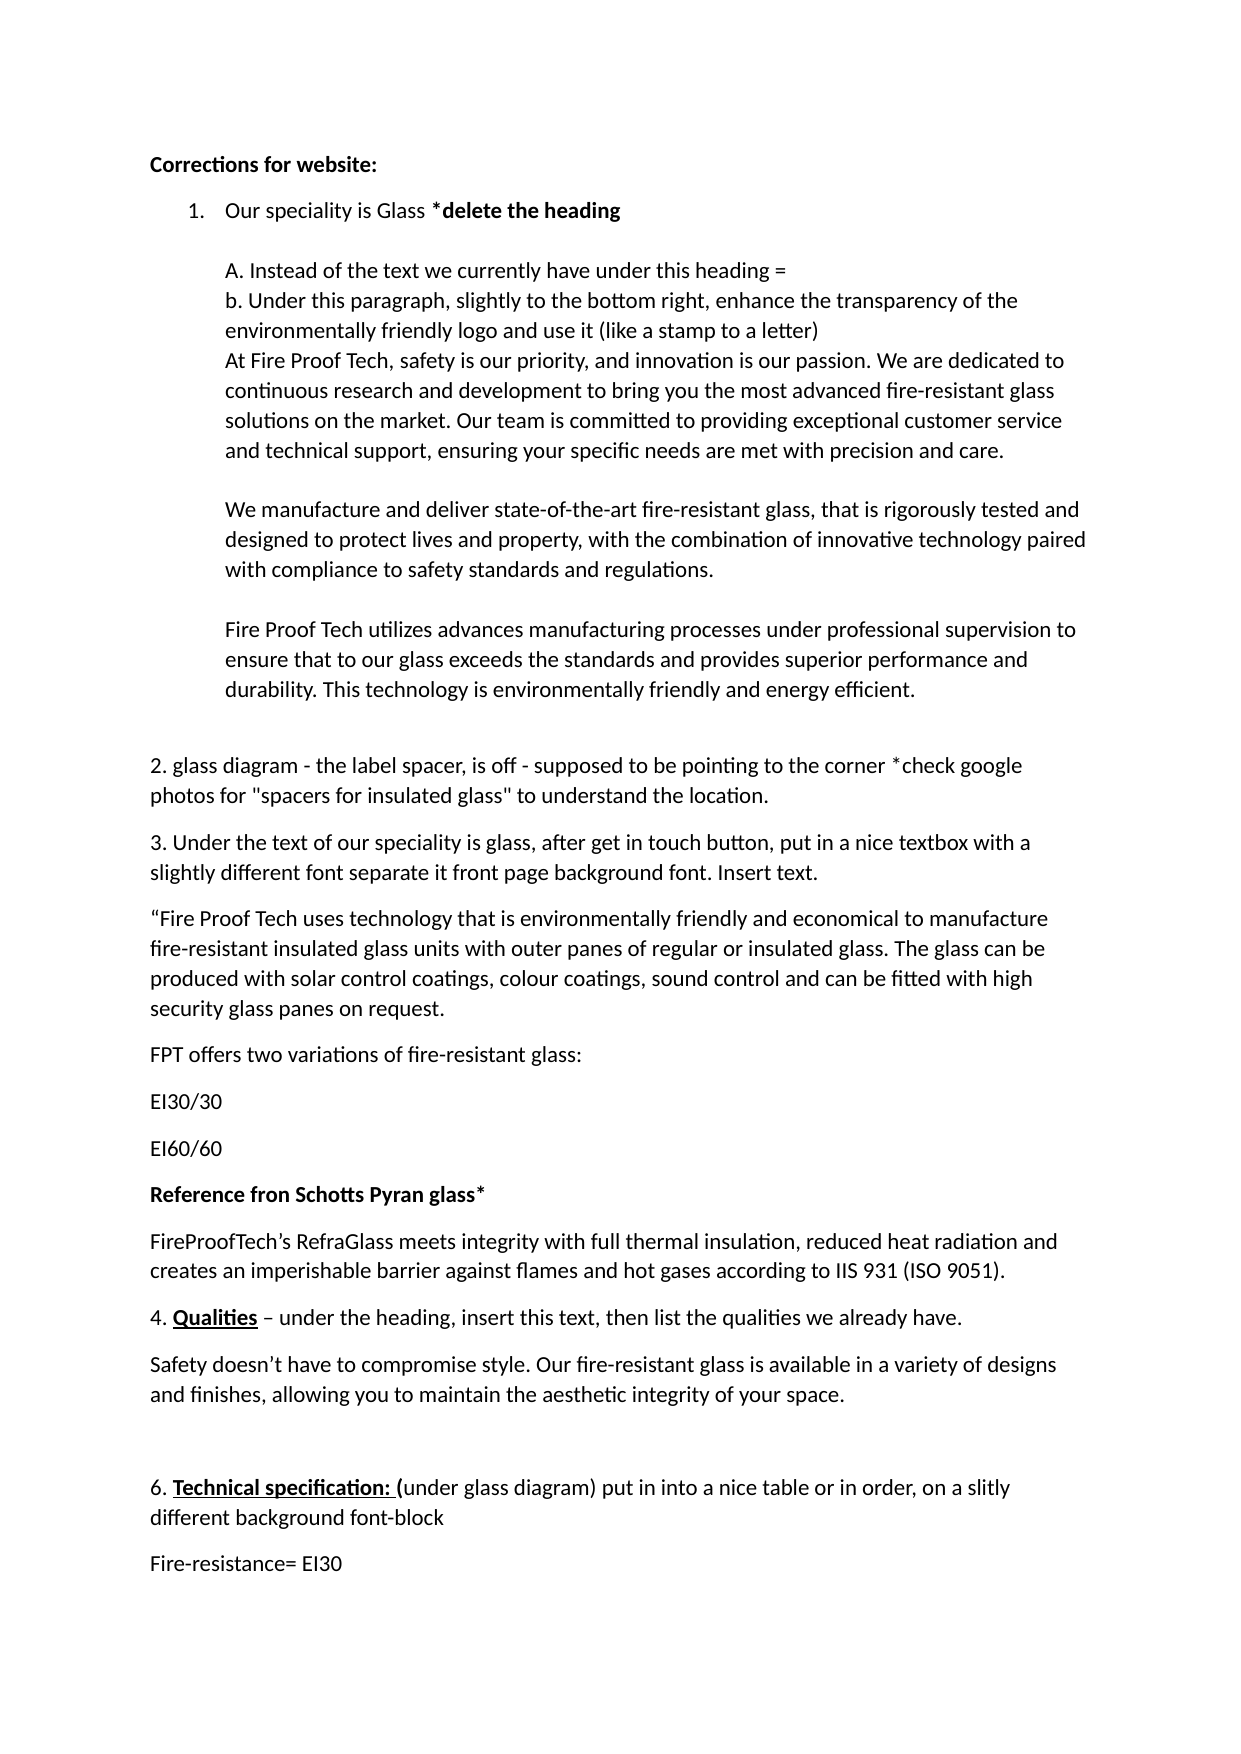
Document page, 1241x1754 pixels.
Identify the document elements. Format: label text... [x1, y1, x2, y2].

text 6. Technical specification: (under glass diagram) put in into a nice table or in order, on a slitly different background font-block [150, 1473, 1090, 1531]
text Corrections for website: [150, 150, 1090, 178]
text 4. Qualities – under the heading, insert this text, then list the qualities we already have. [150, 1303, 1090, 1331]
list Fire Proof Tech utilizes advances manufacturing processes under professional supervision to ensure that to our glass exceeds the standards and provides superior performance and durability. This technology is environmentally friendly and energy efficient. [225, 615, 1090, 703]
text FPT offers two variations of fire-resistant glass: [150, 1041, 1090, 1068]
text Fire-resistance= EI30 [150, 1549, 1090, 1577]
list b. Under this paragraph, slightly to the bottom right, enhance the transparency of the environmentally friendly logo and use it (like a stamp to a letter) [225, 286, 1090, 344]
list A. Instead of the text we currently have under this heading = [225, 256, 1090, 284]
text “Fire Proof Tech uses technology that is environmentally friendly and economical to manufacture fire-resistant insulated glass units with outer panes of regular or insulated glass. The glass can be produced with solar control coatings, colour coatings, sound control and can be fitted with high security glass panes on request. [150, 904, 1090, 1022]
text EI30/30 [150, 1087, 1090, 1115]
text EI60/60 [150, 1134, 1090, 1162]
text 2. glass diagram - the label spacer, is off - supposed to be pointing to the corner *check google photos for "spacers for insulated glass" to understand the location. [150, 751, 1090, 809]
text 3. Under the text of our speciality is glass, after get in touch button, put in a nice textbox with a slightly different font separate it front page background font. Insert text. [150, 828, 1090, 886]
list Our speciality is Glass *delete the heading [187, 197, 1090, 224]
text Reference fron Schotts Pyran glass* [150, 1180, 1090, 1208]
list At Fire Proof Tech, safety is our priority, and innovation is our passion. We are dedicated to continuous research and development to bring you the most advanced fire-resistant glass solutions on the market. Our team is committed to providing exceptional customer service and technical support, ensuring your specific needs are met with precision and care. [225, 346, 1090, 464]
list We manufacture and deliver state-of-the-art fire-resistant glass, that is rigorously tested and designed to protect lives and property, with the combination of innovative technology paired with compliance to safety standards and regulations. [225, 496, 1090, 583]
text FireProofTech’s RefraGlass meets integrity with full thermal insulation, reduced heat radiation and creates an imperishable barrier against flames and hot gases according to IIS 931 (ISO 9051). [150, 1227, 1090, 1285]
text Safety doesn’t have to compromise style. Our fire-resistant glass is available in a variety of designs and finishes, allowing you to maintain the aesthetic integrity of your space. [150, 1350, 1090, 1408]
